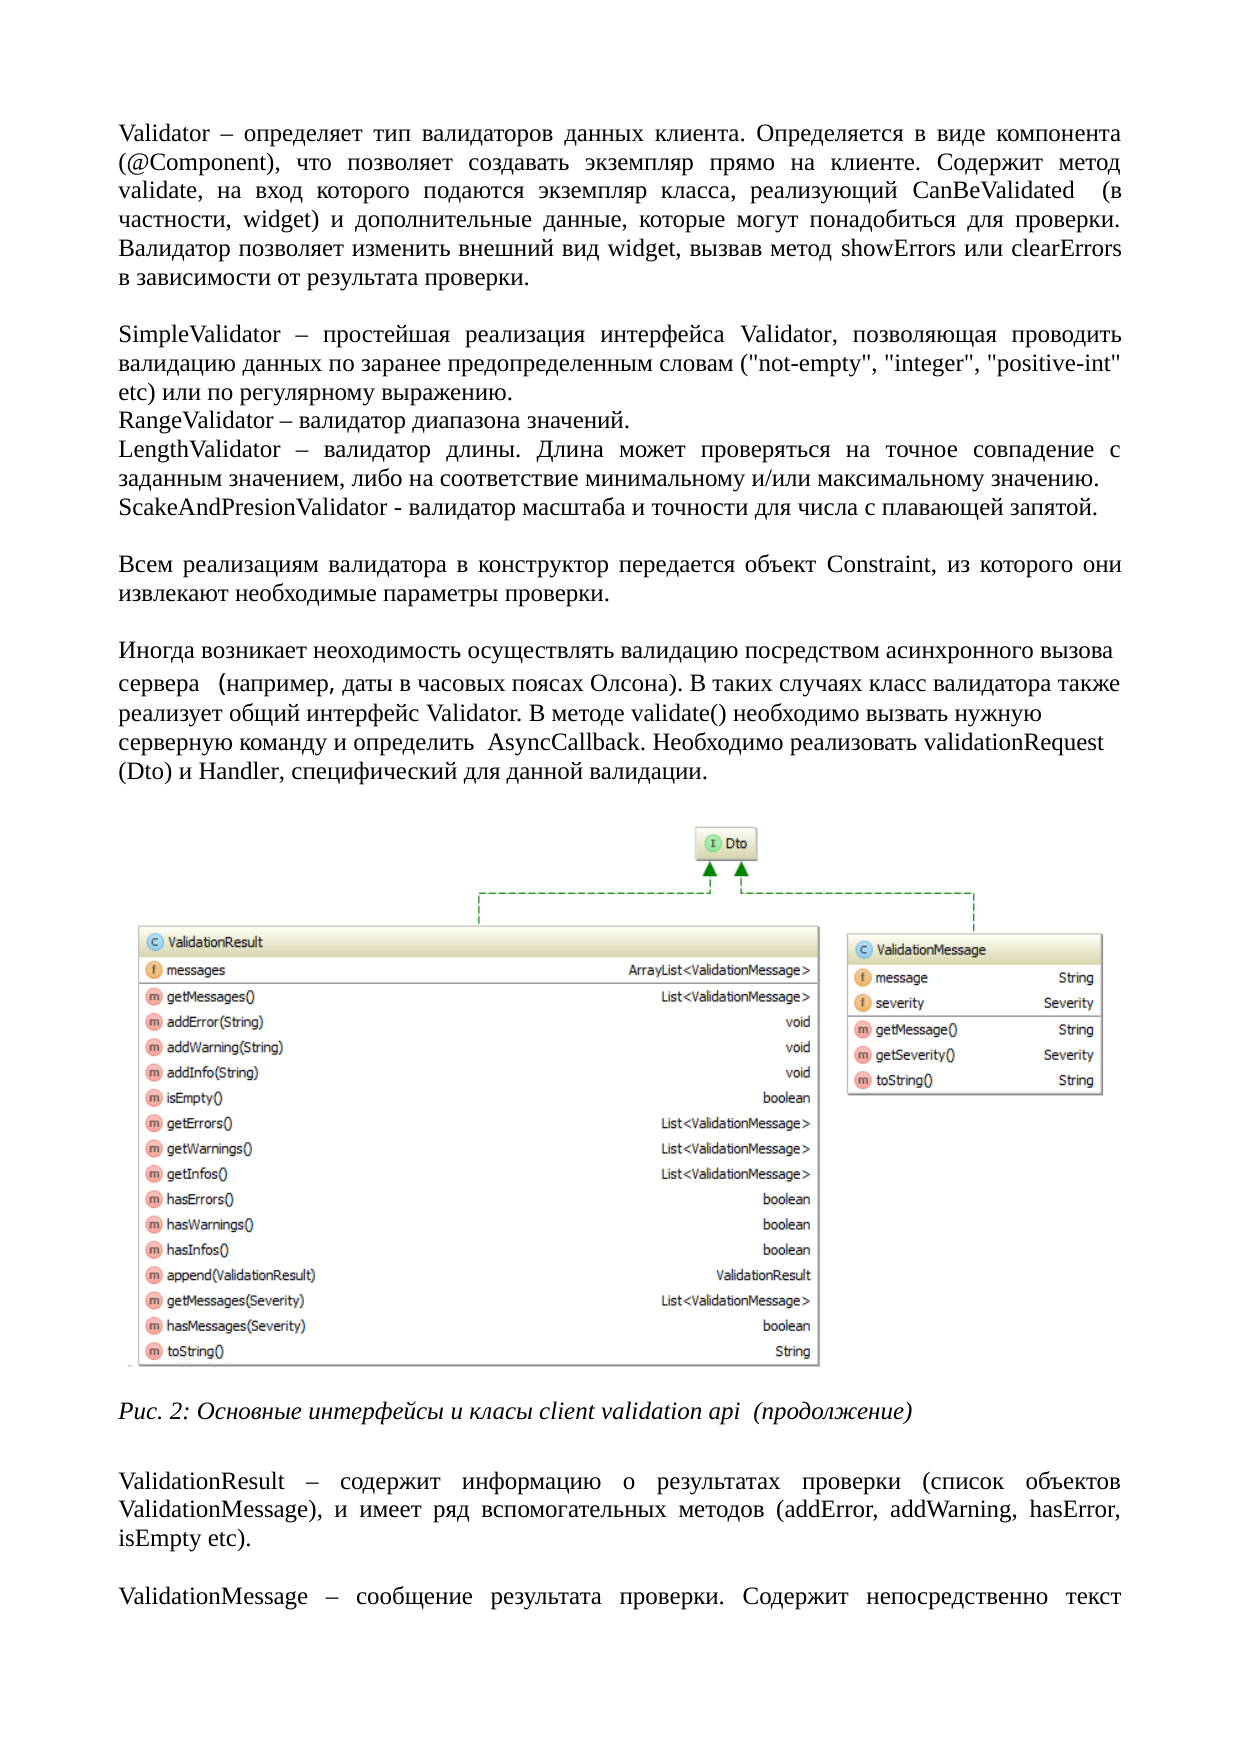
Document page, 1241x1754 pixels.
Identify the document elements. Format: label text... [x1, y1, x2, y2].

text SimpleValidator – простейшая реализация интерфейса Validator, позволяющая проводить валидацию данных по заранее предопределенным словам ("not-empty", "integer", "positive-int" etc) или по регулярному выражению. [118, 319, 1122, 406]
text LengthValidator – валидатор длины. Длина может проверяться на точное совпадение с заданным значением, либо на соответствие минимальному и/или максимальному значению. [118, 434, 1122, 492]
text Иногда возникает неоходимость осуществлять валидацию посредством асинхронного вызова сервера (например, даты в часовых поясах Олсона). В таких случаях класс валидатора также реализует общий интерфейс Validator. В методе validate() необходимо вызвать нужную серверную команду и определить AsyncCallback. Необходимо реализовать validationRequest (Dto) и Handler, специфический для данной валидации. [118, 636, 1122, 785]
text ValidationMessage – сообщение результата проверки. Содержит непосредственно текст [118, 1581, 1122, 1609]
text Рис. 2: Основные интерфейсы и класы client validation api (продолжение) [118, 883, 1122, 1424]
text Всем реализациям валидатора в конструктор передается объект Constraint, из которого они извлекают необходимые параметры проверки. [118, 549, 1122, 607]
text Validator – определяет тип валидаторов данных клиента. Определяется в виде компонента (@Component), что позволяет создавать экземпляр прямо на клиенте. Содержит метод validate, на вход которого подаются экземпляр класса, реализующий CanBeValidated (в частности, widget) и дополнительные данные, которые могут понадобиться для проверки. Валидатор позволяет изменить внешний вид widget, вызвав метод showErrors или clearErrors в зависимости от результата проверки. [118, 118, 1122, 291]
text ScakeAndPresionValidator - валидатор масштаба и точности для числа с плавающей запятой. [118, 492, 1122, 521]
text RangeValidator – валидатор диапазона значений. [118, 406, 1122, 434]
text ValidationResult – содержит информацию о результатах проверки (список объектов ValidationMessage), и имеет ряд вспомогательных методов (addError, addWarning, hasError, isEmpty etc). [118, 1466, 1122, 1552]
